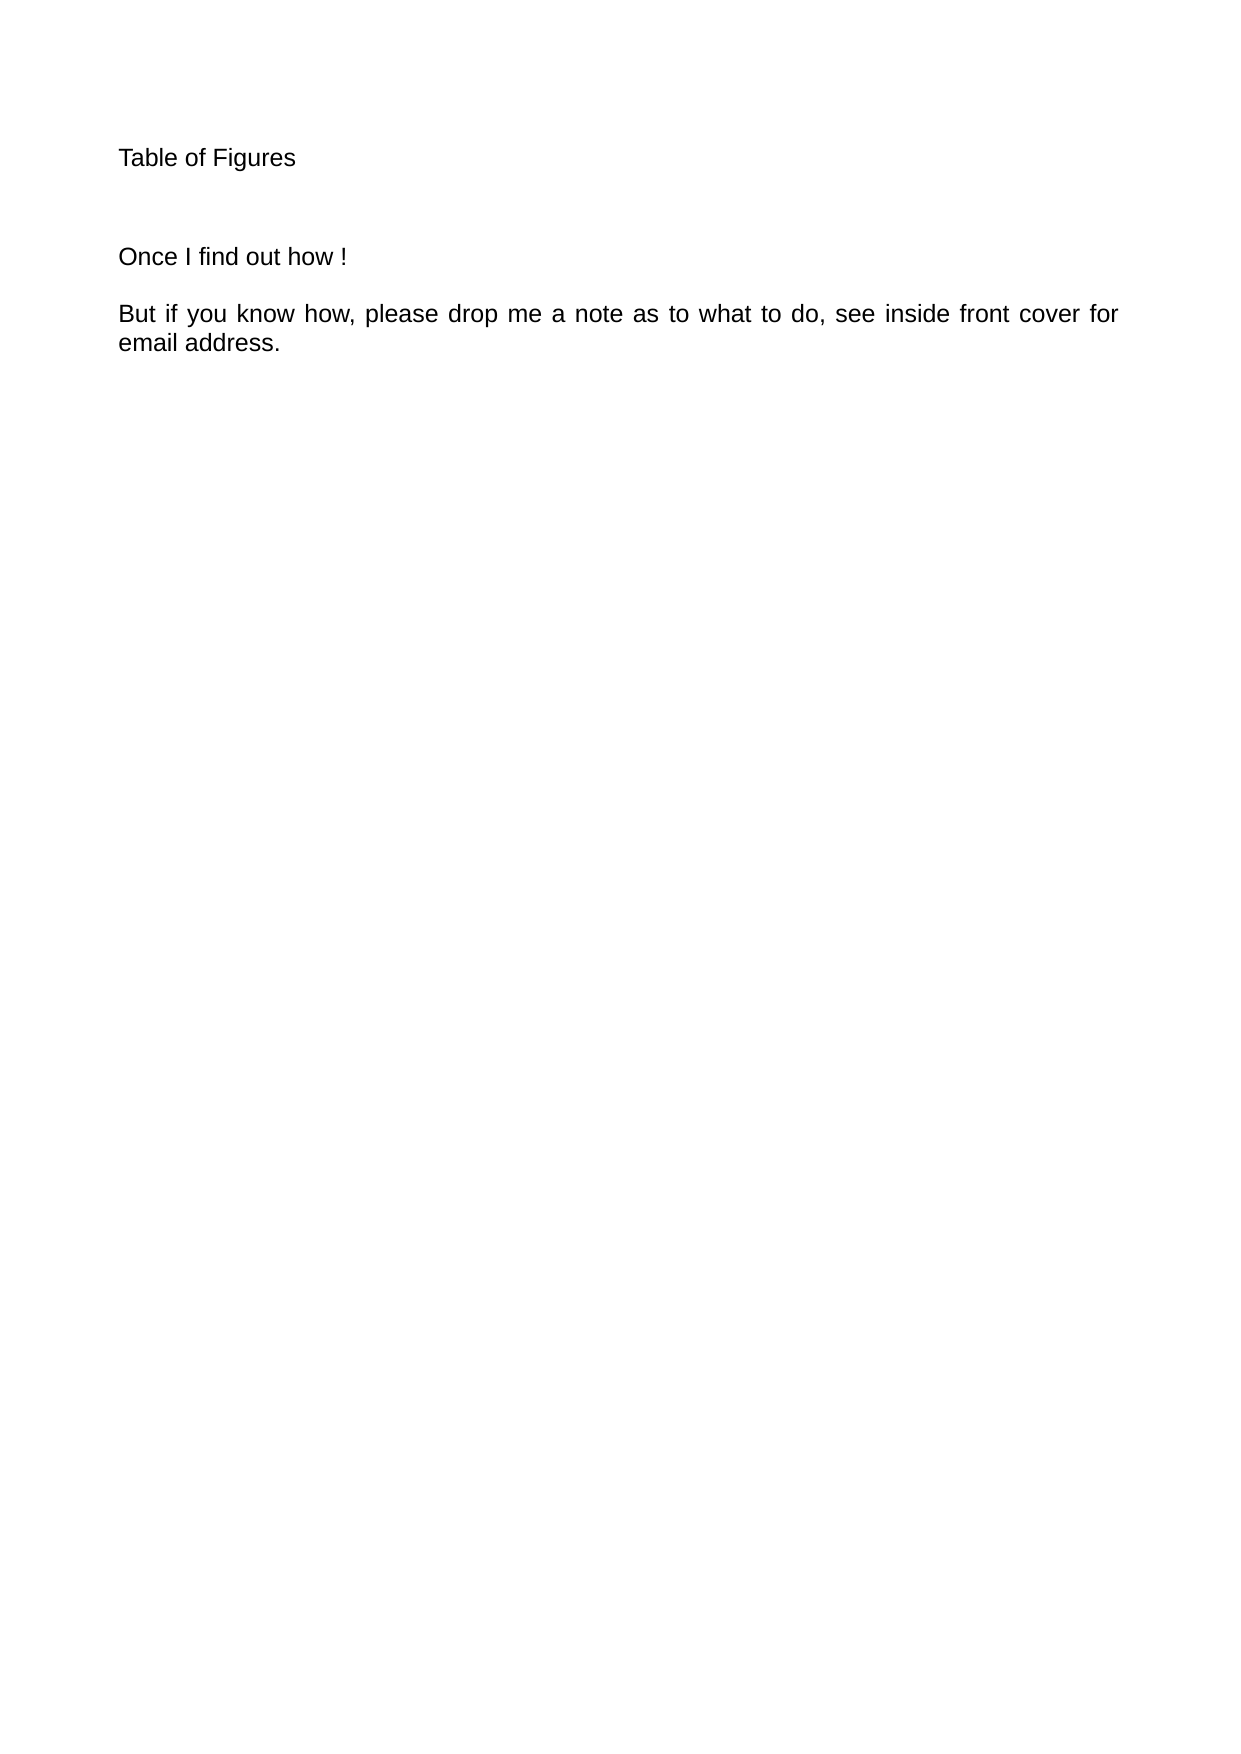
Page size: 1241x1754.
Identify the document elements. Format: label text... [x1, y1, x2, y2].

text Once I find out how ! [118, 242, 1122, 271]
subtitle Table of Figures [118, 143, 1122, 172]
text But if you know how, please drop me a note as to what to do, see inside front cover for email address. [118, 299, 1122, 357]
